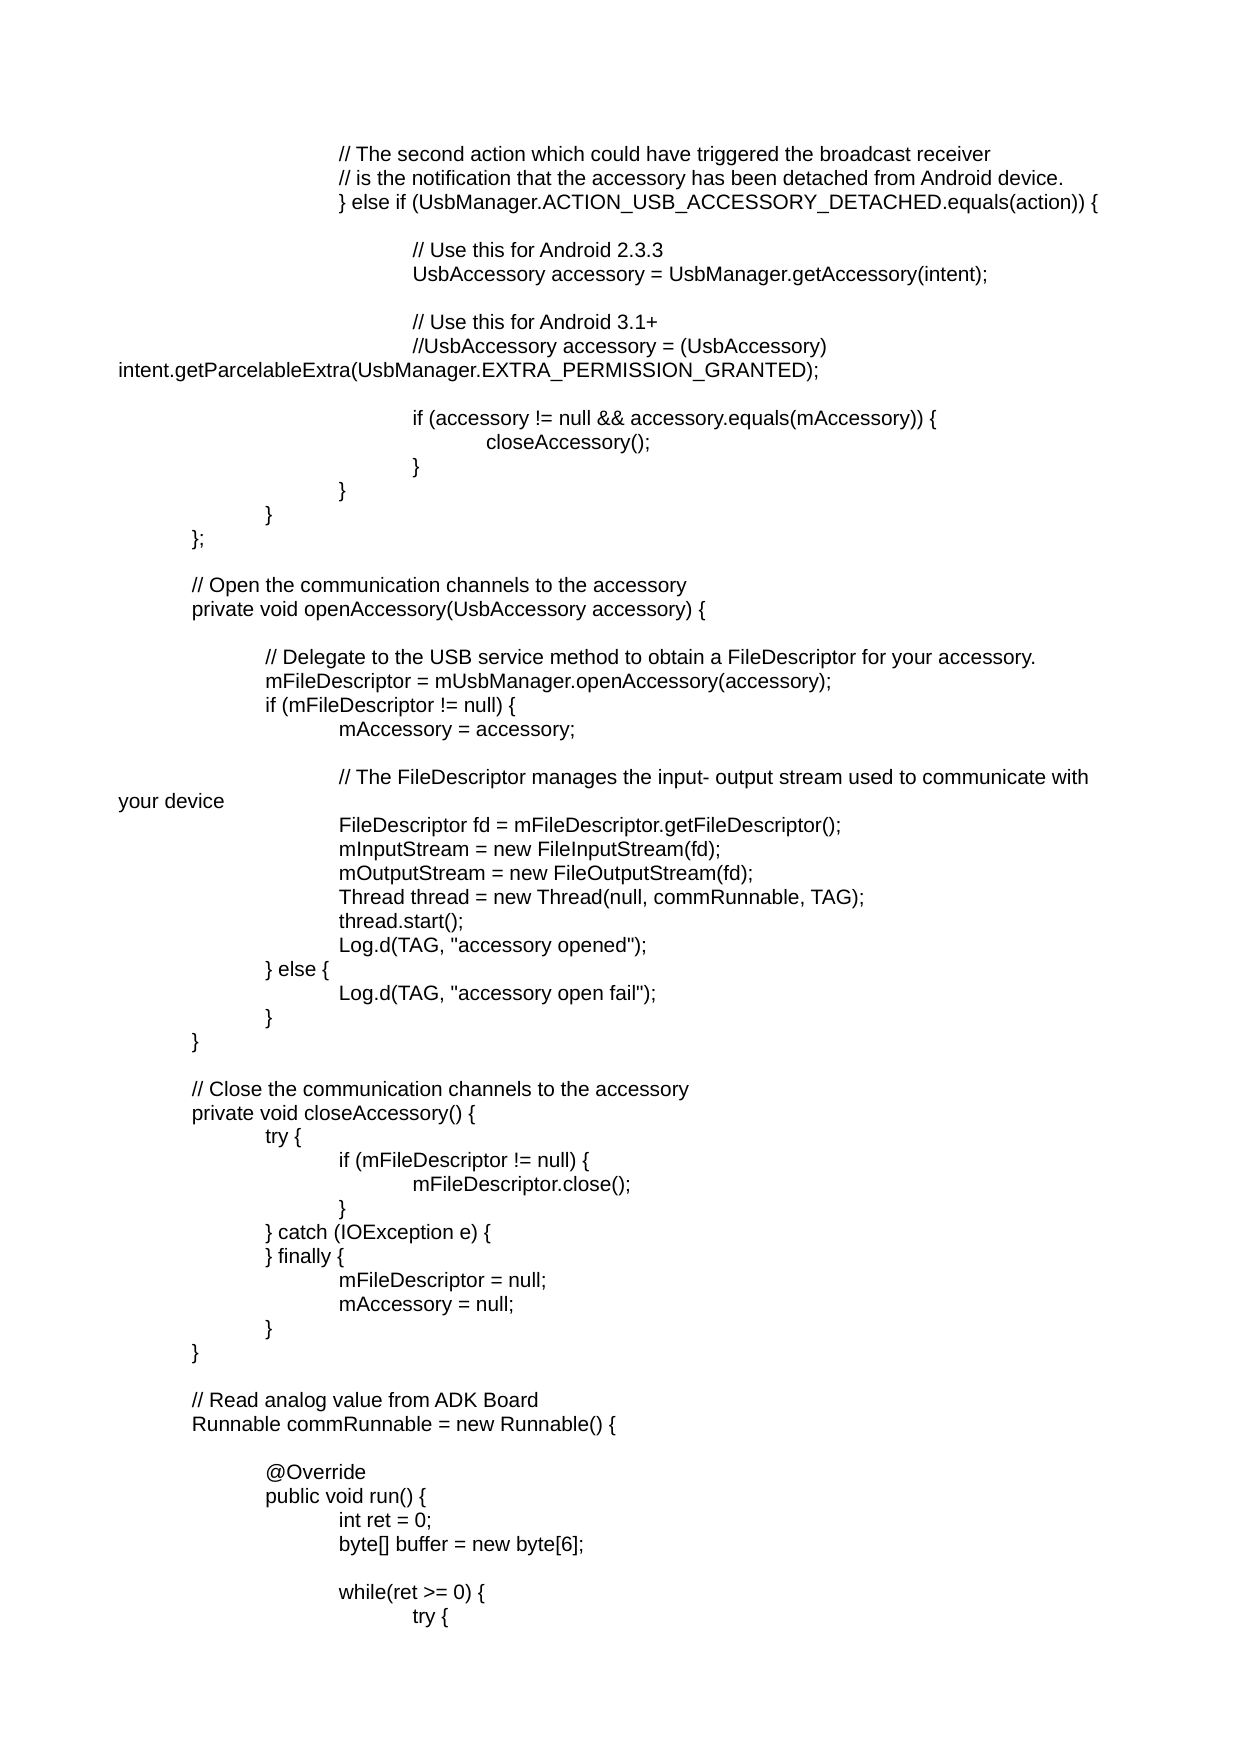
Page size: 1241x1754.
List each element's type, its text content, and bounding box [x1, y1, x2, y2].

text FileDescriptor fd = mFileDescriptor.getFileDescriptor(); [118, 813, 1122, 837]
text @Override [118, 1460, 1122, 1484]
text } else if (UsbManager.ACTION_USB_ACCESSORY_DETACHED.equals(action)) { [118, 190, 1122, 214]
text Thread thread = new Thread(null, commRunnable, TAG); [118, 885, 1122, 909]
text } [118, 1028, 1122, 1052]
text thread.start(); [118, 909, 1122, 933]
text while(ret >= 0) { [118, 1579, 1122, 1603]
text // The second action which could have triggered the broadcast receiver [118, 142, 1122, 166]
text // Close the communication channels to the accessory [118, 1076, 1122, 1100]
text // is the notification that the accessory has been detached from Android device. [118, 166, 1122, 190]
text } [118, 1196, 1122, 1220]
text if (mFileDescriptor != null) { [118, 693, 1122, 717]
text } [118, 501, 1122, 525]
text } [118, 1340, 1122, 1364]
text try { [118, 1603, 1122, 1627]
text Log.d(TAG, "accessory open fail"); [118, 981, 1122, 1004]
text byte[] buffer = new byte[6]; [118, 1532, 1122, 1556]
text // Read analog value from ADK Board [118, 1388, 1122, 1412]
text mFileDescriptor = null; [118, 1268, 1122, 1292]
text closeAccessory(); [118, 429, 1122, 453]
text } [118, 1004, 1122, 1028]
text int ret = 0; [118, 1508, 1122, 1532]
text } else { [118, 957, 1122, 981]
text } [118, 453, 1122, 477]
text } catch (IOException e) { [118, 1220, 1122, 1244]
text } finally { [118, 1244, 1122, 1268]
text mFileDescriptor = mUsbManager.openAccessory(accessory); [118, 669, 1122, 693]
text public void run() { [118, 1484, 1122, 1508]
text mFileDescriptor.close(); [118, 1172, 1122, 1196]
text Runnable commRunnable = new Runnable() { [118, 1412, 1122, 1436]
text Log.d(TAG, "accessory opened"); [118, 933, 1122, 957]
text mAccessory = null; [118, 1292, 1122, 1316]
text private void openAccessory(UsbAccessory accessory) { [118, 597, 1122, 621]
text UsbAccessory accessory = UsbManager.getAccessory(intent); [118, 262, 1122, 286]
text }; [118, 525, 1122, 549]
text } [118, 477, 1122, 501]
text // Delegate to the USB service method to obtain a FileDescriptor for your accessory. [118, 645, 1122, 669]
text } [118, 1316, 1122, 1340]
text if (mFileDescriptor != null) { [118, 1148, 1122, 1172]
text if (accessory != null && accessory.equals(mAccessory)) { [118, 406, 1122, 429]
text mInputStream = new FileInputStream(fd); [118, 837, 1122, 861]
text try { [118, 1124, 1122, 1148]
text mOutputStream = new FileOutputStream(fd); [118, 861, 1122, 885]
text private void closeAccessory() { [118, 1100, 1122, 1124]
text // Open the communication channels to the accessory [118, 573, 1122, 597]
text // Use this for Android 3.1+ [118, 310, 1122, 334]
text mAccessory = accessory; [118, 717, 1122, 741]
text //UsbAccessory accessory = (UsbAccessory) intent.getParcelableExtra(UsbManager.EXTRA_PERMISSION_GRANTED); [118, 334, 1122, 382]
text // The FileDescriptor manages the input- output stream used to communicate with your device [118, 765, 1122, 813]
text // Use this for Android 2.3.3 [118, 238, 1122, 262]
